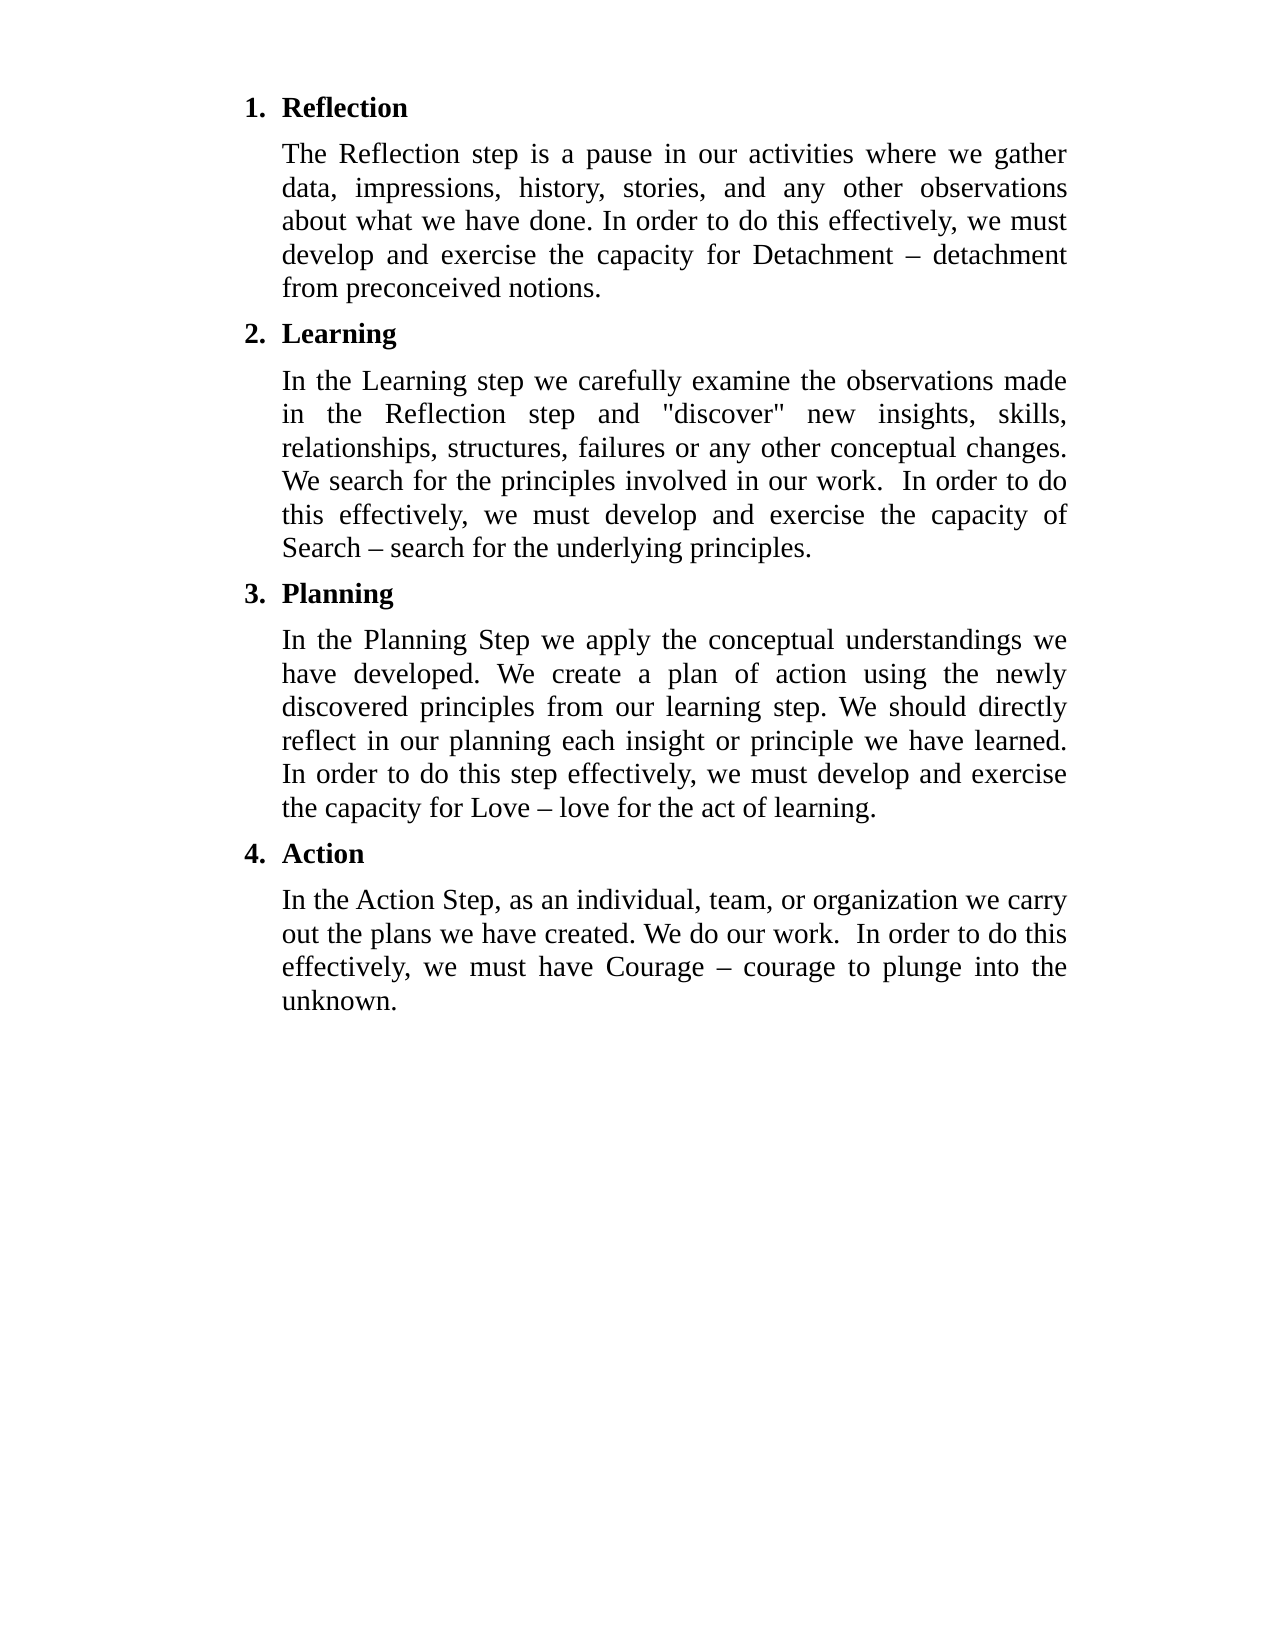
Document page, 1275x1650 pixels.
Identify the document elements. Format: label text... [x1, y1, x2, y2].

list Action [244, 836, 1068, 870]
list In the Learning step we carefully examine the observations made in the Reflection step and "discover" new insights, skills, relationships, structures, failures or any other conceptual changes. We search for the principles involved in our work. In order to do this effectively, we must develop and exercise the capacity of Search – search for the underlying principles. [244, 363, 1068, 564]
list Reflection [244, 90, 1068, 124]
list In the Action Step, as an individual, team, or organization we carry out the plans we have created. We do our work. In order to do this effectively, we must have Courage – courage to plunge into the unknown. [244, 882, 1068, 1016]
list Learning [244, 317, 1068, 350]
list The Reflection step is a pause in our activities where we gather data, impressions, history, stories, and any other observations about what we have done. In order to do this effectively, we must develop and exercise the capacity for Detachment – detachment from preconceived notions. [244, 136, 1068, 304]
list Planning [244, 576, 1068, 610]
list In the Planning Step we apply the conceptual understandings we have developed. We create a plan of action using the newly discovered principles from our learning step. We should directly reflect in our planning each insight or principle we have learned. In order to do this step effectively, we must develop and exercise the capacity for Love – love for the act of learning. [244, 622, 1068, 824]
